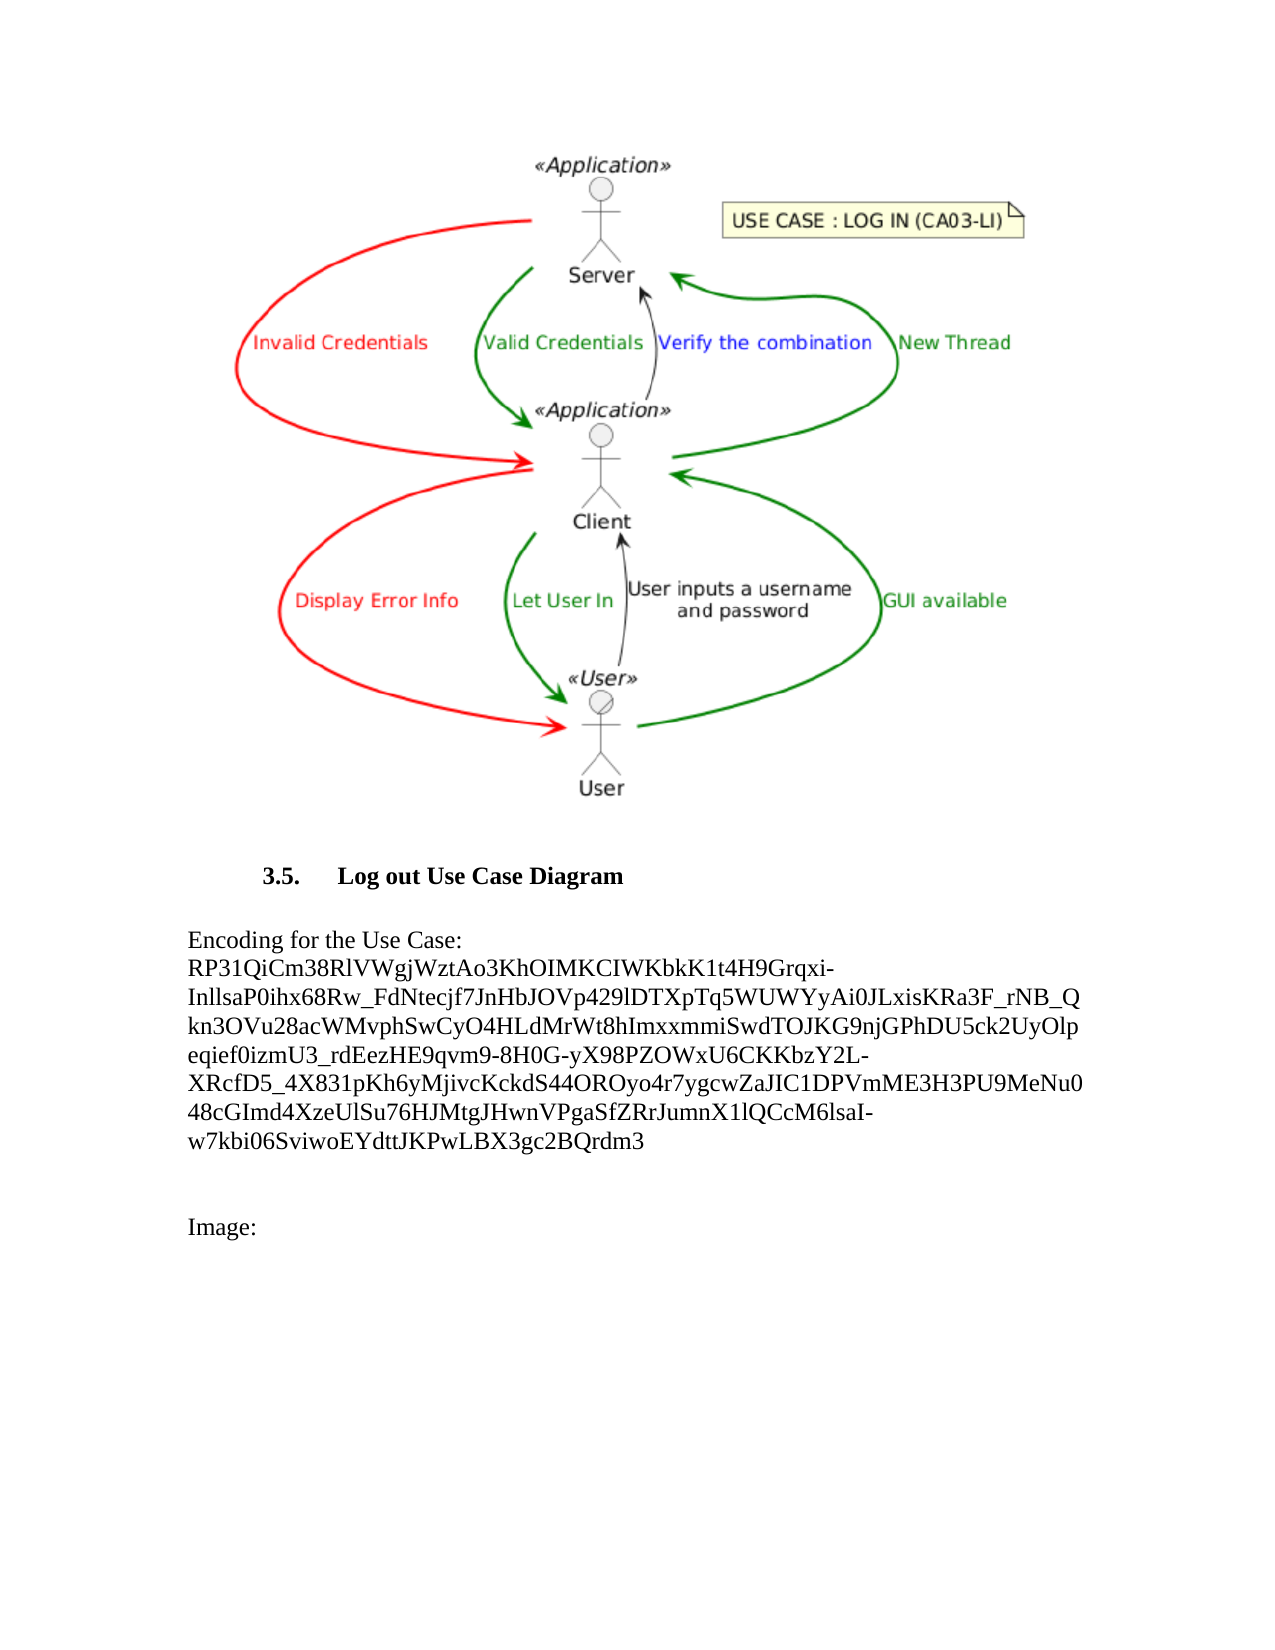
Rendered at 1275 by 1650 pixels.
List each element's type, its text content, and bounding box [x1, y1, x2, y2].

text Image: [187, 1212, 1087, 1241]
text RP31QiCm38RlVWgjWztAo3KhOIMKCIWKbkK1t4H9Grqxi-InllsaP0ihx68Rw_FdNtecjf7JnHbJOVp429lDTXpTq5WUWYyAi0JLxisKRa3F_rNB_Qkn3OVu28acWMvphSwCyO4HLdMrWt8hImxxmmiSwdTOJKG9njGPhDU5ck2UyOlpeqief0izmU3_rdEezHE9qvm9-8H0G-yX98PZOWxU6CKKbzY2L-XRcfD5_4X831pKh6yMjivcKckdS44OROyo4r7ygcwZaJIC1DPVmME3H3PU9MeNu048cGImd4XzeUlSu76HJMtgJHwnVPgaSfZRrJumnX1lQCcM6lsaI-w7kbi06SviwoEYdttJKPwLBX3gc2BQrdm3 [187, 953, 1087, 1155]
text Encoding for the Use Case: [187, 925, 1087, 953]
picture [187, 150, 1088, 808]
subtitle Log out Use Case Diagram [262, 861, 1087, 890]
